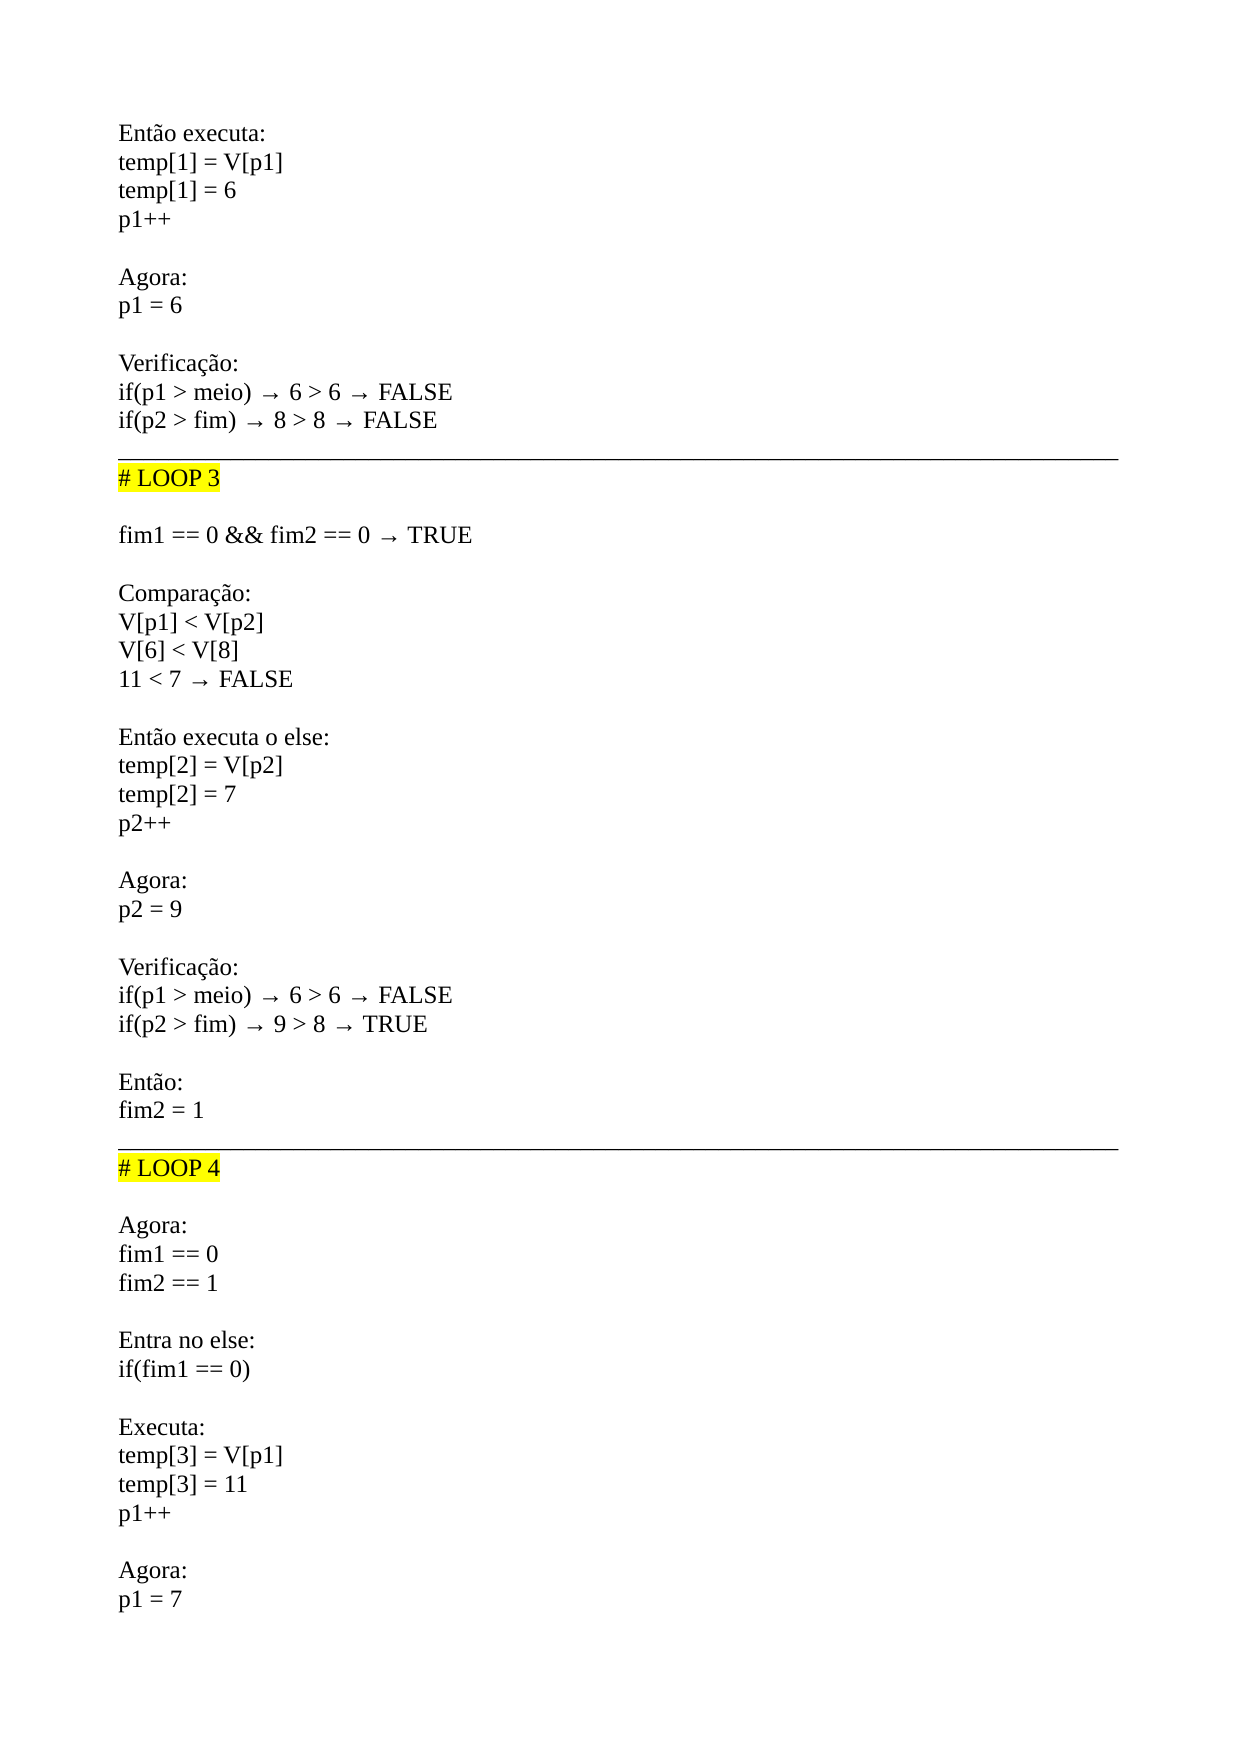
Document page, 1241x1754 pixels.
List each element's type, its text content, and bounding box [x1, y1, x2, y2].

text if(p1 > meio) → 6 > 6 → FALSE [118, 981, 1122, 1009]
text temp[3] = 11 [118, 1469, 1122, 1498]
text 11 < 7 → FALSE [118, 664, 1122, 693]
text Agora: [118, 262, 1122, 291]
text Então: [118, 1067, 1122, 1096]
text ________________________________________________________________________________ [118, 1124, 1122, 1153]
text fim2 == 1 [118, 1268, 1122, 1297]
text V[6] < V[8] [118, 636, 1122, 664]
text p2++ [118, 808, 1122, 837]
text Verificação: [118, 952, 1122, 981]
text Agora: [118, 1211, 1122, 1239]
text p1 = 7 [118, 1584, 1122, 1613]
text if(p2 > fim) → 8 > 8 → FALSE [118, 406, 1122, 434]
text Então executa: [118, 118, 1122, 147]
text Entra no else: [118, 1326, 1122, 1354]
text p2 = 9 [118, 894, 1122, 923]
text Verificação: [118, 348, 1122, 377]
text if(fim1 == 0) [118, 1354, 1122, 1383]
text temp[1] = V[p1] [118, 147, 1122, 176]
text Então executa o else: [118, 722, 1122, 751]
text # LOOP 3 [118, 463, 1122, 492]
text V[p1] < V[p2] [118, 607, 1122, 636]
text Comparação: [118, 578, 1122, 607]
text Agora: [118, 866, 1122, 894]
text fim1 == 0 && fim2 == 0 → TRUE [118, 521, 1122, 549]
text fim2 = 1 [118, 1096, 1122, 1124]
text Executa: [118, 1412, 1122, 1441]
text temp[3] = V[p1] [118, 1441, 1122, 1469]
text temp[2] = 7 [118, 779, 1122, 808]
text # LOOP 4 [118, 1153, 1122, 1182]
text if(p1 > meio) → 6 > 6 → FALSE [118, 377, 1122, 406]
text p1++ [118, 1498, 1122, 1527]
text temp[2] = V[p2] [118, 751, 1122, 779]
text p1 = 6 [118, 291, 1122, 319]
text p1++ [118, 204, 1122, 233]
text ________________________________________________________________________________ [118, 434, 1122, 463]
text if(p2 > fim) → 9 > 8 → TRUE [118, 1009, 1122, 1038]
text Agora: [118, 1556, 1122, 1584]
text fim1 == 0 [118, 1239, 1122, 1268]
text temp[1] = 6 [118, 176, 1122, 204]
